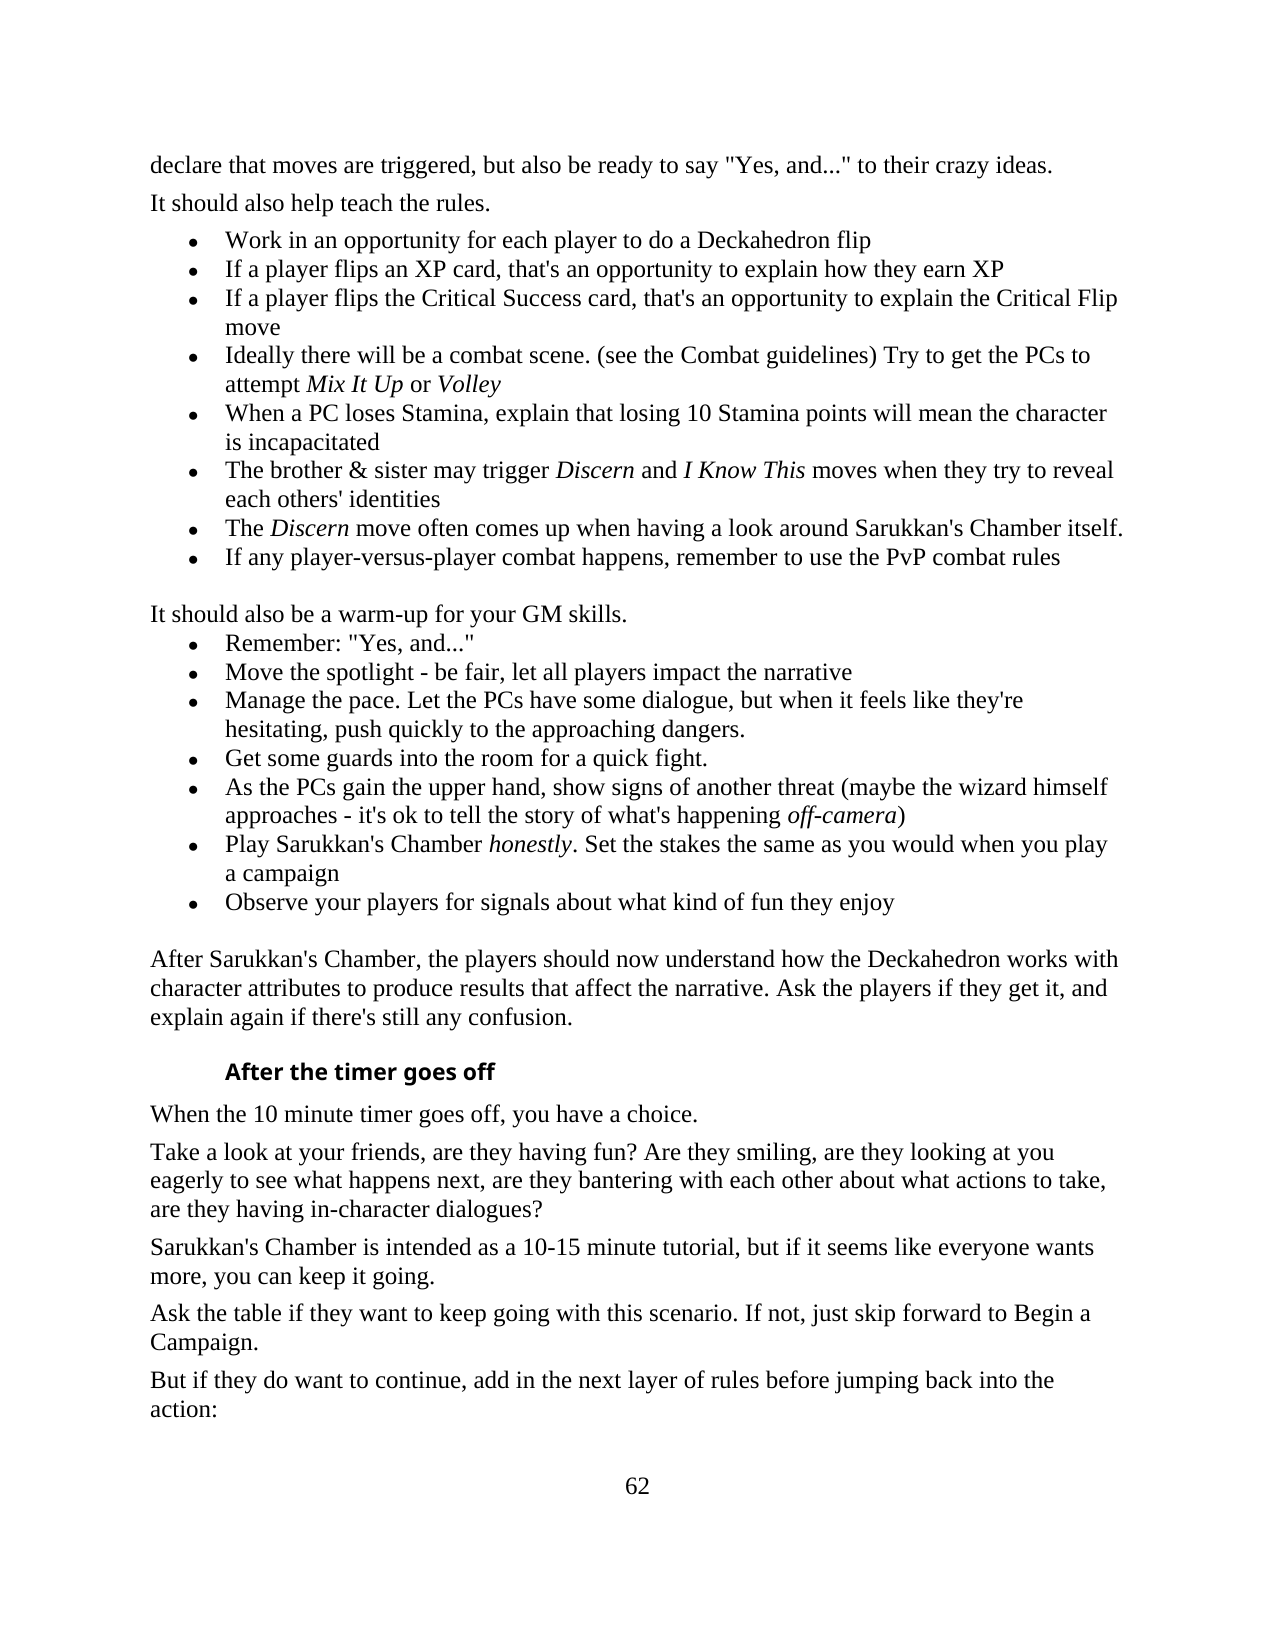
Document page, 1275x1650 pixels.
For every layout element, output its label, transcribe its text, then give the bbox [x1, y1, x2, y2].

list Move the spotlight - be fair, let all players impact the narrative [187, 657, 1125, 685]
text When the 10 minute timer goes off, you have a choice. [150, 1099, 1125, 1128]
text declare that moves are triggered, but also be ready to say "Yes, and..." to their crazy ideas. [150, 150, 1125, 179]
list Remember: "Yes, and..." [187, 628, 1125, 657]
text Ask the table if they want to keep going with this scenario. If not, just skip forward to Begin a Campaign. [150, 1298, 1125, 1356]
list When a PC loses Stamina, explain that losing 10 Stamina points will mean the character is incapacitated [187, 398, 1125, 455]
subtitle After the timer goes off [150, 1055, 1125, 1087]
list Work in an opportunity for each player to do a Deckahedron flip [187, 225, 1125, 254]
list The Discern move often comes up when having a look around Sarukkan's Chamber itself. [187, 513, 1125, 542]
list Get some guards into the room for a quick fight. [187, 743, 1125, 772]
list Ideally there will be a combat scene. (see the Combat guidelines) Try to get the PCs to attempt Mix It Up or Volley [187, 340, 1125, 398]
list If a player flips the Critical Success card, that's an opportunity to explain the Critical Flip move [187, 283, 1125, 340]
list Observe your players for signals about what kind of fun they enjoy [187, 887, 1125, 915]
list If a player flips an XP card, that's an opportunity to explain how they earn XP [187, 254, 1125, 283]
text After Sarukkan's Chamber, the players should now understand how the Deckahedron works with character attributes to produce results that affect the narrative. Ask the players if they get it, and explain again if there's still any confusion. [150, 944, 1125, 1030]
list Manage the pace. Let the PCs have some dialogue, but when it feels like they're hesitating, push quickly to the approaching dangers. [187, 685, 1125, 743]
list If any player-versus-player combat happens, remember to use the PvP combat rules [187, 542, 1125, 570]
text Take a look at your friends, are they having fun? Are they smiling, are they looking at you eagerly to see what happens next, are they bantering with each other about what actions to take, are they having in-character dialogues? [150, 1137, 1125, 1223]
text Sarukkan's Chamber is intended as a 10-15 minute tutorial, but if it seems like everyone wants more, you can keep it going. [150, 1232, 1125, 1289]
text It should also be a warm-up for your GM skills. [150, 599, 1125, 628]
list As the PCs gain the upper hand, show signs of another threat (maybe the wizard himself approaches - it's ok to tell the story of what's happening off-camera) [187, 772, 1125, 829]
list Play Sarukkan's Chamber honestly. Set the stakes the same as you would when you play a campaign [187, 829, 1125, 887]
list The brother & sister may trigger Discern and I Know This moves when they try to reveal each others' identities [187, 455, 1125, 513]
text But if they do want to continue, add in the next layer of rules before jumping back into the action: [150, 1365, 1125, 1422]
text It should also help teach the rules. [150, 188, 1125, 216]
